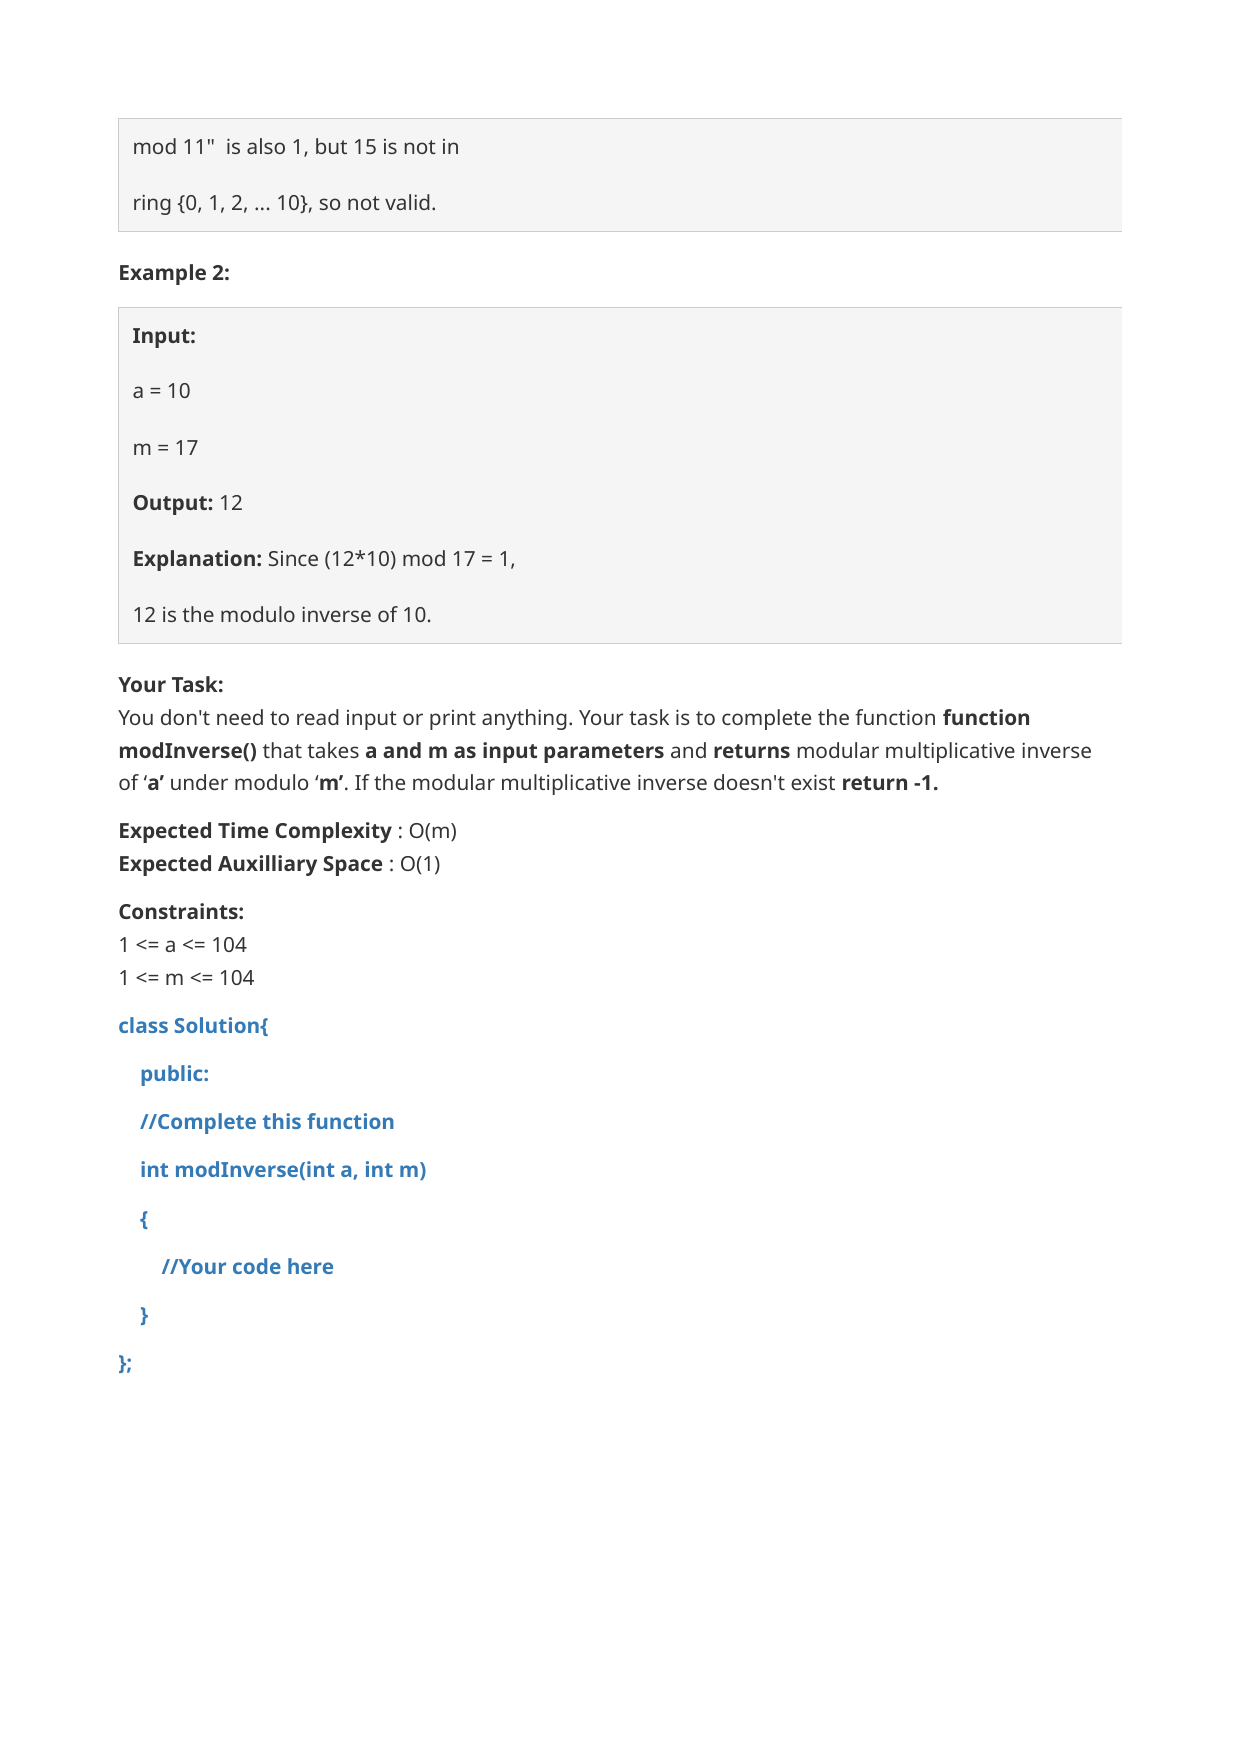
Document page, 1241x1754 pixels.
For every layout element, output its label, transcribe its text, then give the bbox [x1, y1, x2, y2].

text Explanation: Since (12*10) mod 17 = 1, [119, 530, 1122, 573]
text class Solution{ [118, 1011, 1122, 1039]
text public: [118, 1059, 1122, 1087]
text a = 10 [119, 362, 1122, 405]
text int modInverse(int a, int m) [118, 1156, 1122, 1184]
text Your Task: You don't need to read input or print anything. Your task is to complete the function function modInverse() that takes a and m as input parameters and returns modular multiplicative inverse of ‘a’ under modulo ‘m’. If the modular multiplicative inverse doesn't exist return -1. [118, 671, 1122, 797]
text Expected Time Complexity : O(m) Expected Auxilliary Space : O(1) [118, 817, 1122, 878]
text Input: [119, 308, 1122, 349]
text { [118, 1204, 1122, 1232]
text Example 2: [118, 258, 1122, 287]
text 12 is the modulo inverse of 10. [119, 586, 1122, 643]
text mod 11" is also 1, but 15 is not in [119, 119, 1122, 161]
text } [118, 1300, 1122, 1329]
text Constraints: 1 <= a <= 104 1 <= m <= 104 [118, 897, 1122, 991]
text //Your code here [118, 1252, 1122, 1280]
text }; [118, 1348, 1122, 1377]
text m = 17 [119, 418, 1122, 461]
text //Complete this function [118, 1107, 1122, 1136]
text ring {0, 1, 2, ... 10}, so not valid. [119, 174, 1122, 231]
text Output: 12 [119, 474, 1122, 517]
